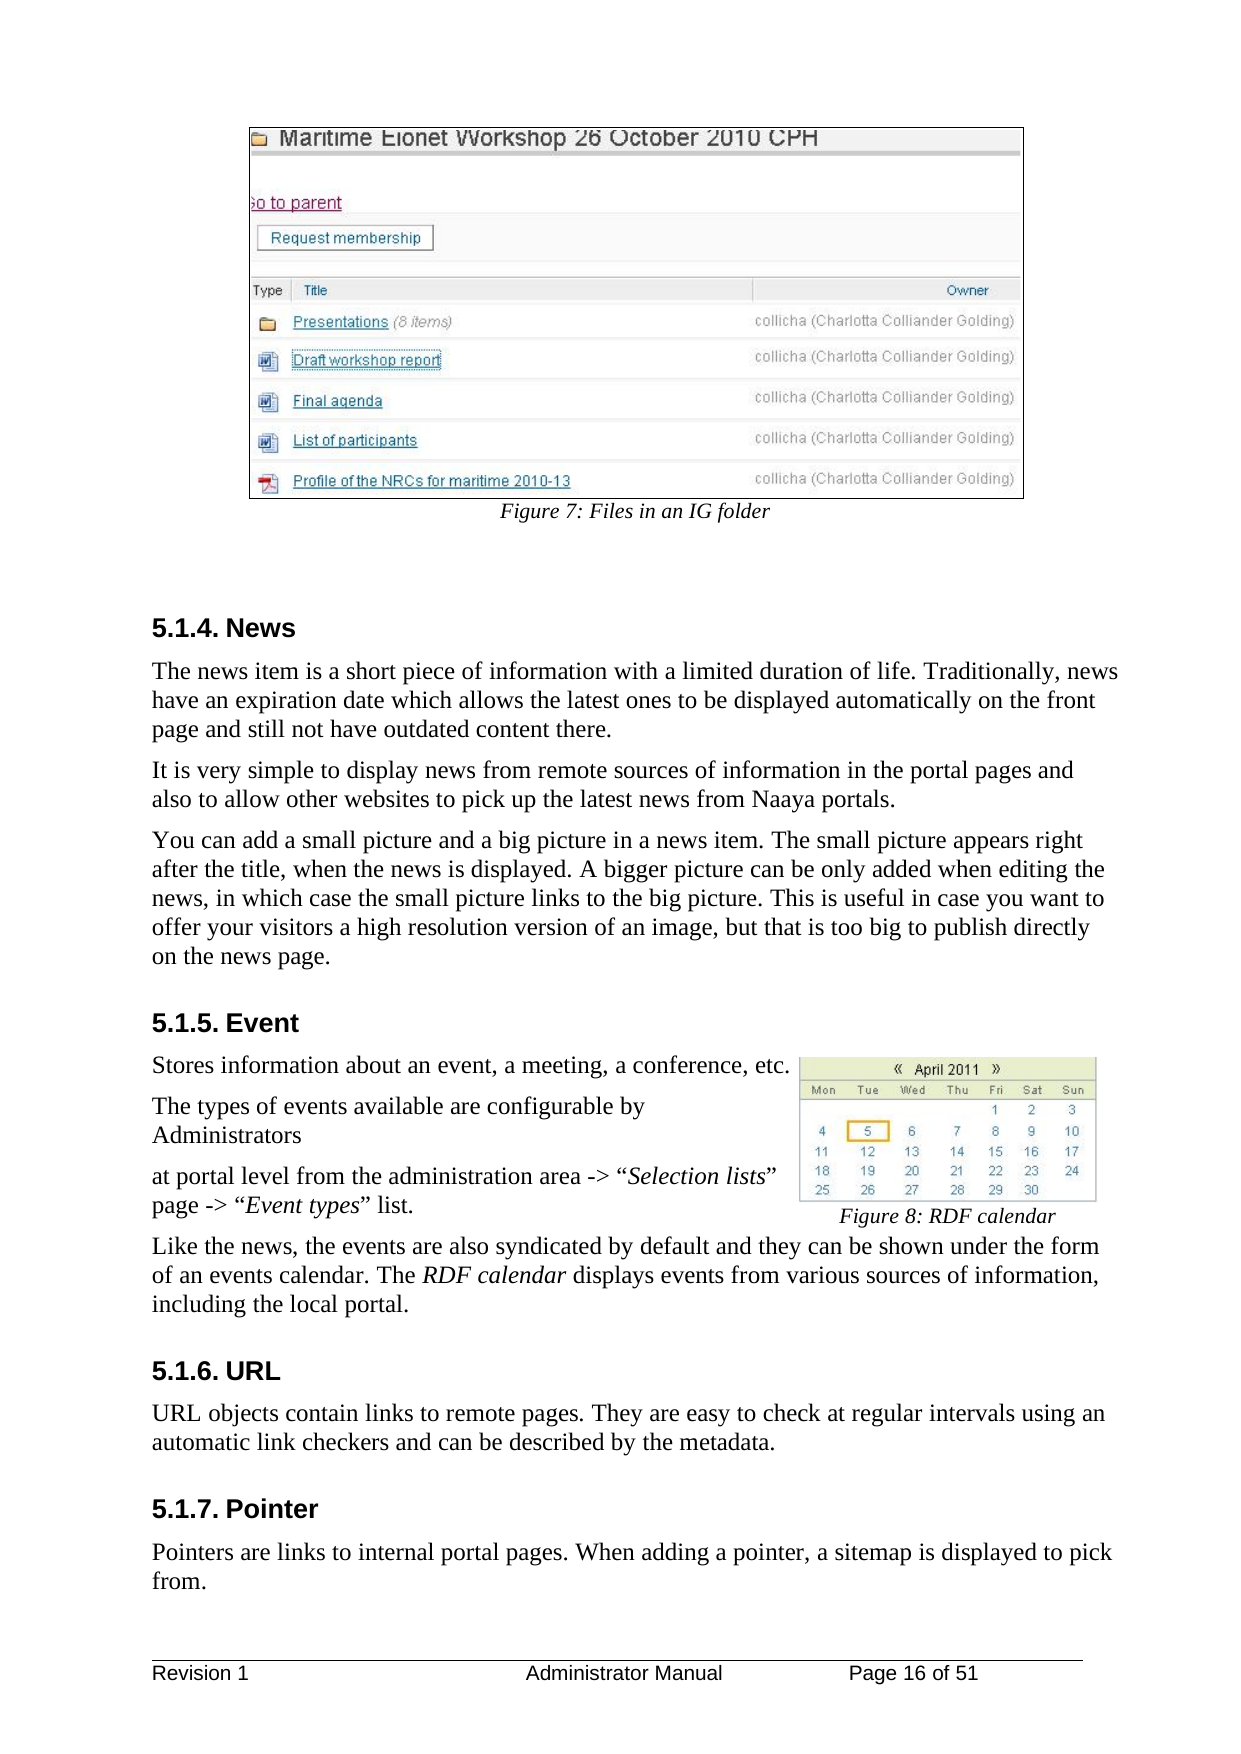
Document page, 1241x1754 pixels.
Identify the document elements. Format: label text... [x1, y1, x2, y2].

text The news item is a short piece of information with a limited duration of life. Traditionally, news have an expiration date which allows the latest ones to be displayed automatically on the front page and still not have outdated content there. [152, 656, 1120, 743]
text Figure 7: Files in an IG folder [248, 128, 1023, 523]
subtitle [798, 1050, 1098, 1057]
text URL objects contain links to remote pages. They are easy to check at regular intervals using an automatic link checkers and can be described by the metadata. [152, 1398, 1120, 1456]
subtitle News [152, 612, 1120, 643]
text Pointers are links to internal portal pages. When adding a pointer, a sitemap is displayed to pick from. [152, 1537, 1120, 1595]
picture [798, 1057, 1099, 1203]
subtitle Event [152, 1007, 1120, 1038]
text Like the news, the events are also syndicated by default and they can be shown under the form of an events calendar. The RDF calendar displays events from various sources of information, including the local portal. [152, 1231, 1120, 1318]
text You can add a small picture and a big picture in a news item. The small picture appears right after the title, when the news is displayed. A bigger picture can be only added when editing the news, in which case the small picture links to the big picture. This is useful in case you want to offer your visitors a high resolution version of an image, but that is too big to publish directly on the news page. [152, 824, 1120, 970]
picture [251, 130, 1021, 495]
subtitle Pointer [152, 1493, 1120, 1524]
text Stores information about an event, a meeting, a conference, etc. [152, 1050, 798, 1079]
text It is very simple to display news from remote sources of information in the portal pages and also to allow other websites to pick up the latest news from Naaya portals. [152, 754, 1120, 813]
text at portal level from the administration area -> “Selection lists” page -> “Event types” list. [152, 1161, 798, 1219]
subtitle URL [152, 1355, 1120, 1386]
text Figure 8: RDF calendar [798, 1203, 1098, 1228]
text [248, 119, 1023, 127]
text The types of events available are configurable by Administrators [152, 1091, 798, 1149]
